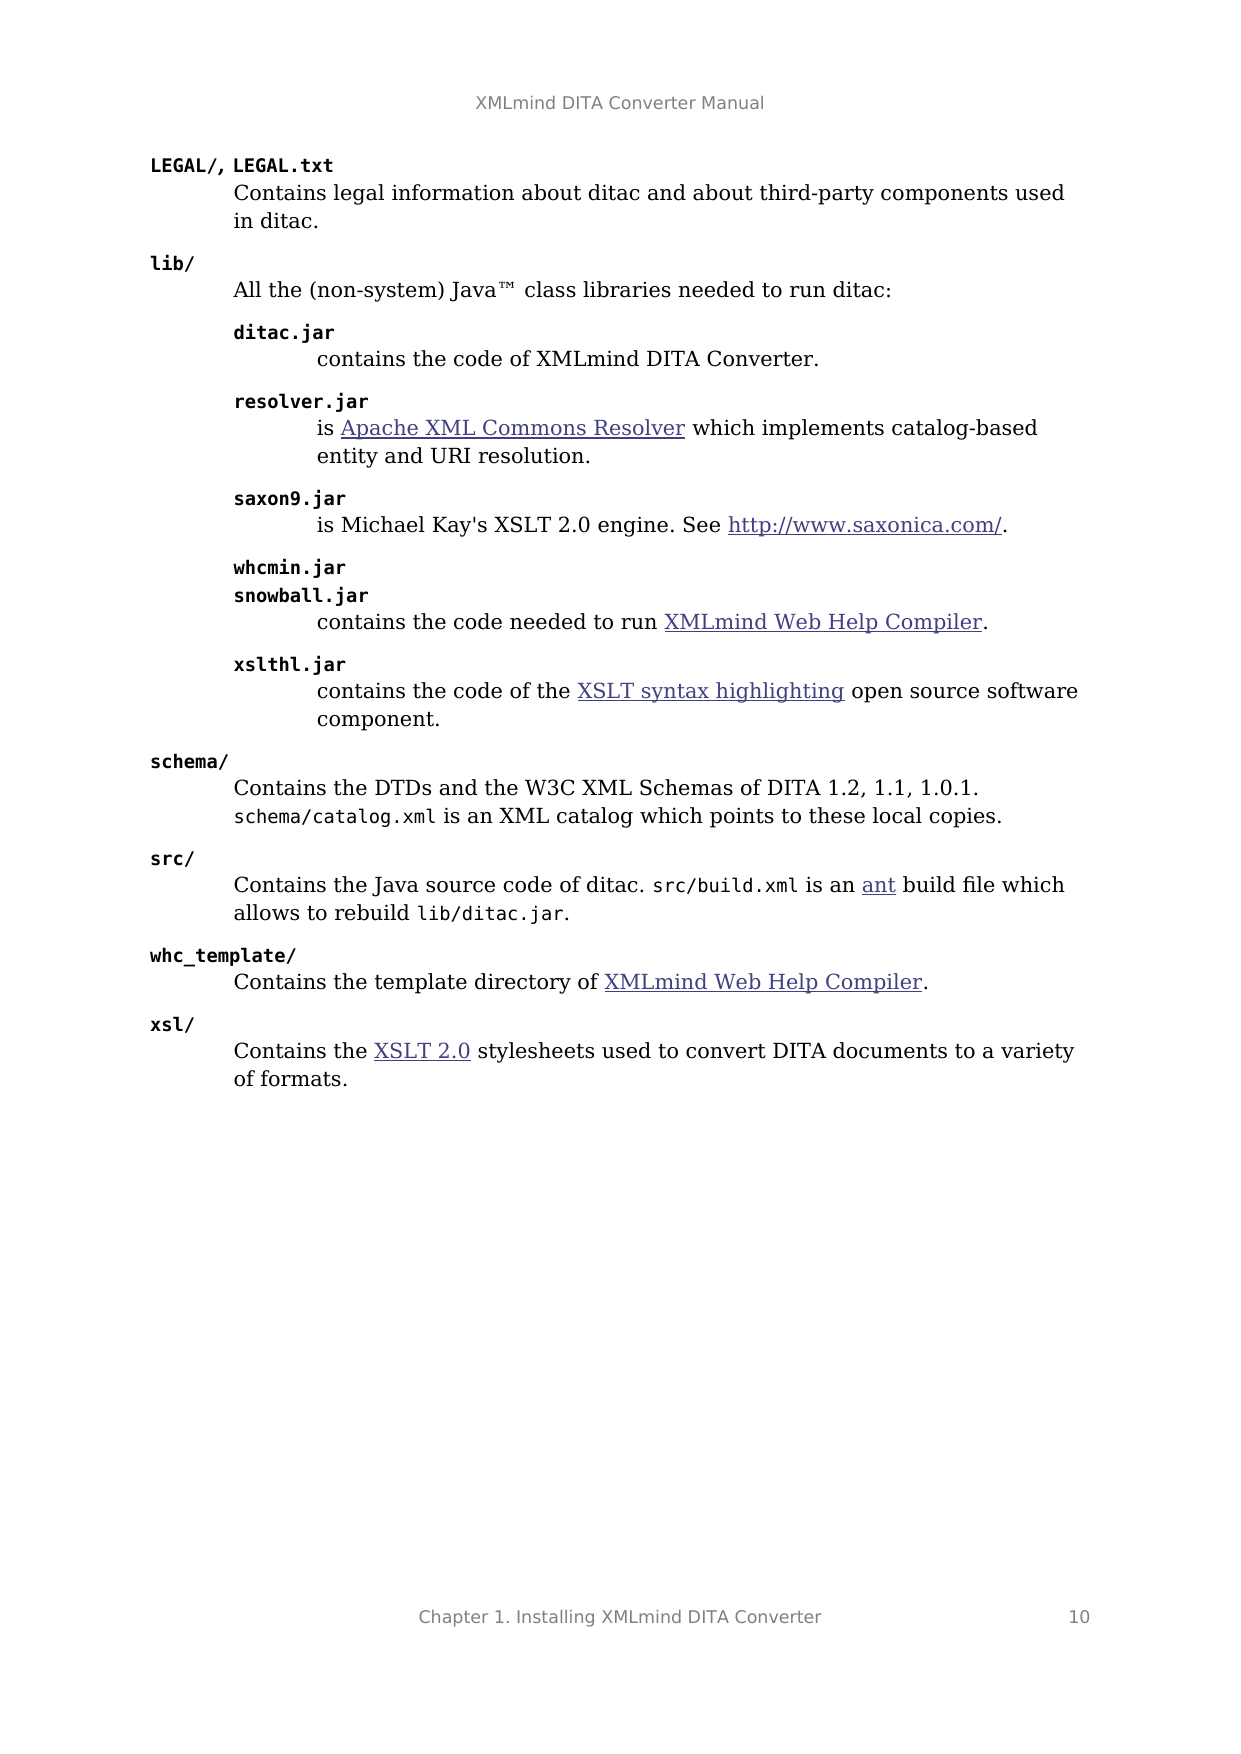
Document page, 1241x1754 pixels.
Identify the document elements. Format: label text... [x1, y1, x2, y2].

text All the (non-system) Java™ class libraries needed to run ditac: [233, 274, 1090, 302]
text xsl/ [150, 1008, 1090, 1036]
text schema/ [150, 745, 1090, 773]
text is Michael Kay's XSLT 2.0 engine. See http://www.saxonica.com/. [317, 510, 1090, 537]
text Contains the DTDs and the W3C XML Schemas of DITA 1.2, 1.1, 1.0.1. schema/catalog.xml is an XML catalog which points to these local copies. [233, 773, 1090, 828]
text saxon9.jar [233, 482, 1090, 510]
text Contains the XSLT 2.0 stylesheets used to convert DITA documents to a variety of formats. [233, 1036, 1090, 1091]
text contains the code of the XSLT syntax highlighting open source software component. [317, 676, 1090, 731]
text lib/ [150, 247, 1090, 274]
text LEGAL/, LEGAL.txt [150, 150, 1090, 178]
text resolver.jar [233, 385, 1090, 413]
text Contains legal information about ditac and about third-party components used in ditac. [233, 178, 1090, 233]
text Contains the template directory of XMLmind Web Help Compiler. [233, 966, 1090, 994]
text xslthl.jar [233, 648, 1090, 676]
text contains the code needed to run XMLmind Web Help Compiler. [317, 607, 1090, 634]
text whcmin.jar [233, 551, 1090, 579]
text Contains the Java source code of ditac. src/build.xml is an ant build file which allows to rebuild lib/ditac.jar. [233, 869, 1090, 925]
text contains the code of XMLmind DITA Converter. [317, 344, 1090, 371]
text snowball.jar [233, 579, 1090, 607]
text src/ [150, 842, 1090, 869]
text ditac.jar [233, 316, 1090, 344]
text is Apache XML Commons Resolver which implements catalog-based entity and URI resolution. [317, 413, 1090, 468]
text whc_template/ [150, 939, 1090, 966]
